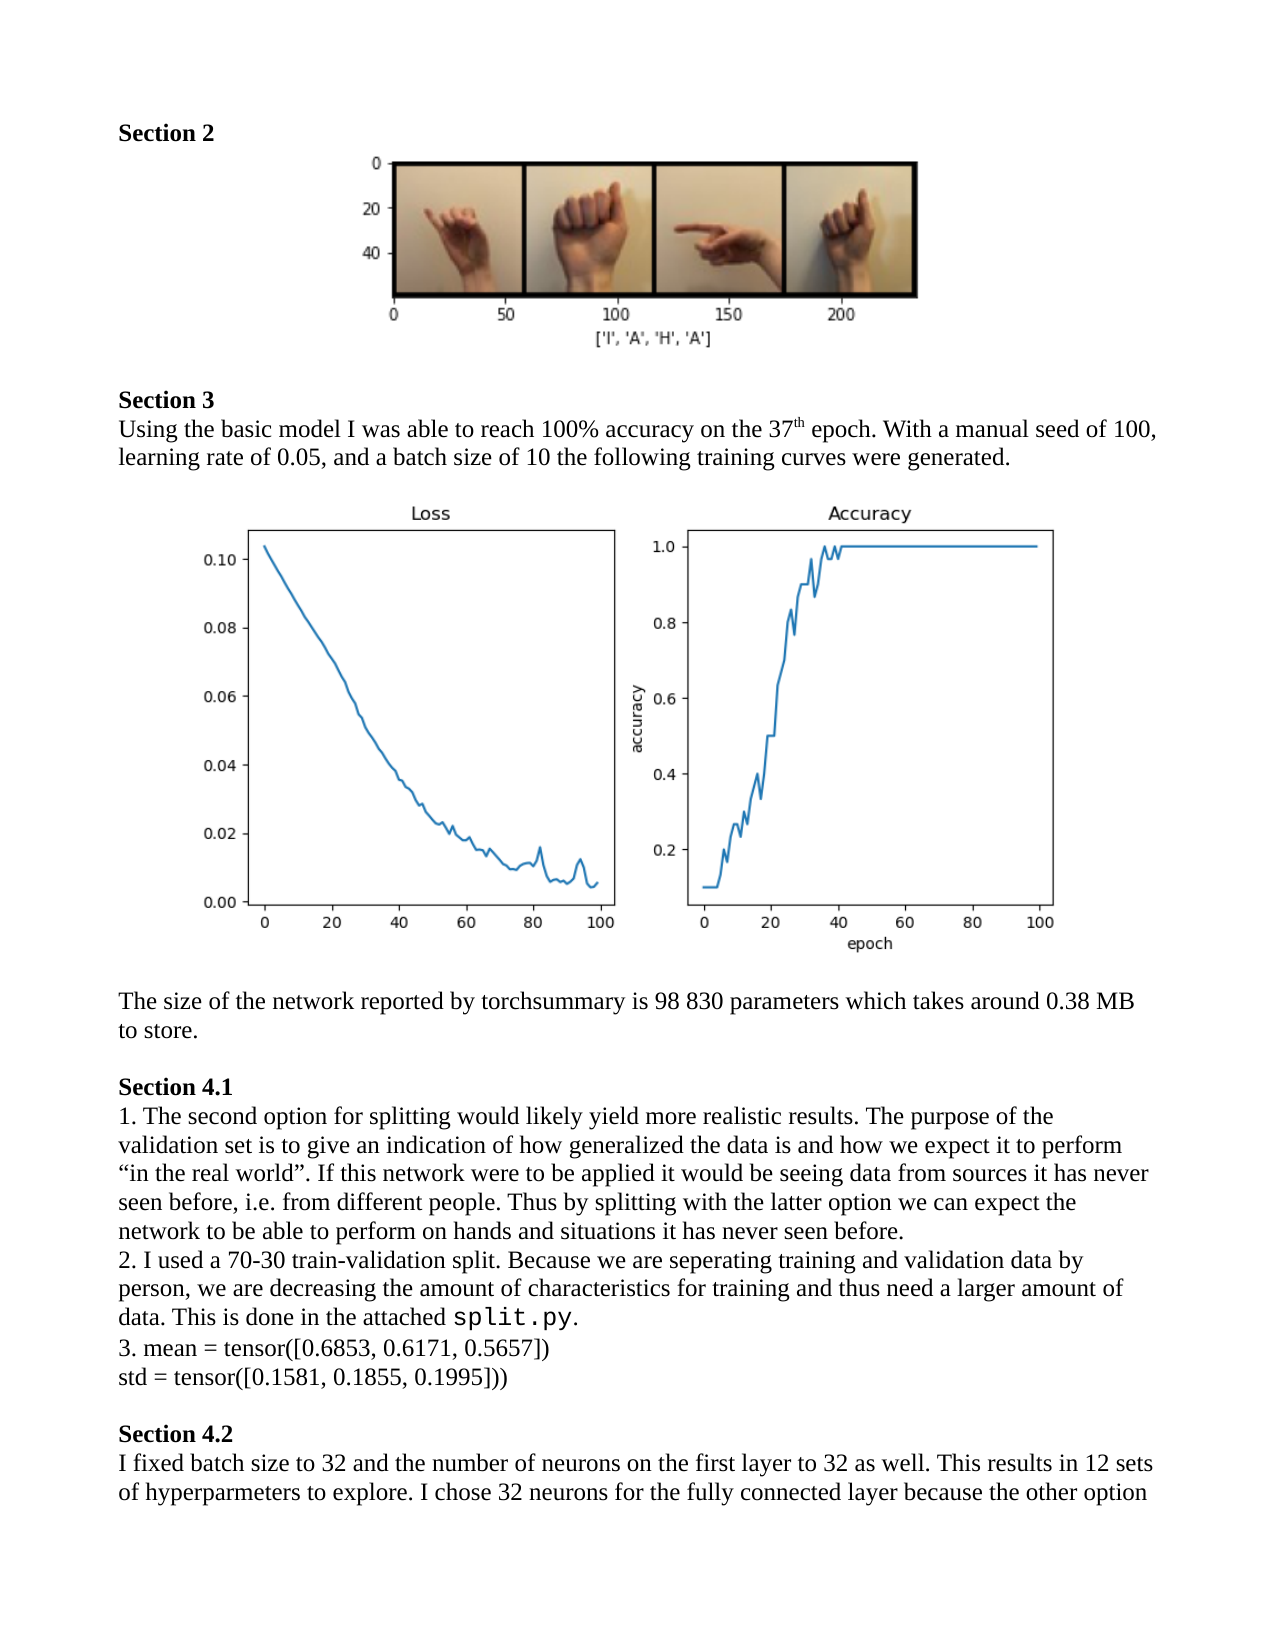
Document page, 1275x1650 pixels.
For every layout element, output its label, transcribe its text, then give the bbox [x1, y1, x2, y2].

text 1. The second option for splitting would likely yield more realistic results. The purpose of the validation set is to give an indication of how generalized the data is and how we expect it to perform “in the real world”. If this network were to be applied it would be seeing data from sources it has never seen before, i.e. from different people. Thus by splitting with the latter option we can expect the network to be able to perform on hands and situations it has never seen before. [118, 1101, 1157, 1245]
text 3. mean = tensor([0.6853, 0.6171, 0.5657]) [118, 1333, 1157, 1362]
picture [118, 471, 1157, 958]
text 2. I used a 70-30 train-validation split. Because we are seperating training and validation data by person, we are decreasing the amount of characteristics for training and thus need a larger amount of data. This is done in the attached split.py. [118, 1245, 1157, 1333]
text Section 4.2 [118, 1419, 1157, 1448]
text Section 2 [118, 118, 1157, 147]
text I fixed batch size to 32 and the number of neurons on the first layer to 32 as well. This results in 12 sets of hyperparmeters to explore. I chose 32 neurons for the fully connected layer because the other option [118, 1448, 1157, 1506]
text Section 3 [118, 385, 1157, 414]
text The size of the network reported by torchsummary is 98 830 parameters which takes around 0.38 MB to store. [118, 986, 1157, 1043]
text Using the basic model I was able to reach 100% accuracy on the 37th epoch. With a manual seed of 100, learning rate of 0.05, and a batch size of 10 the following training curves were generated. [118, 414, 1157, 471]
picture [350, 146, 926, 357]
text Section 4.1 [118, 1072, 1157, 1101]
text std = tensor([0.1581, 0.1855, 0.1995])) [118, 1362, 1157, 1391]
